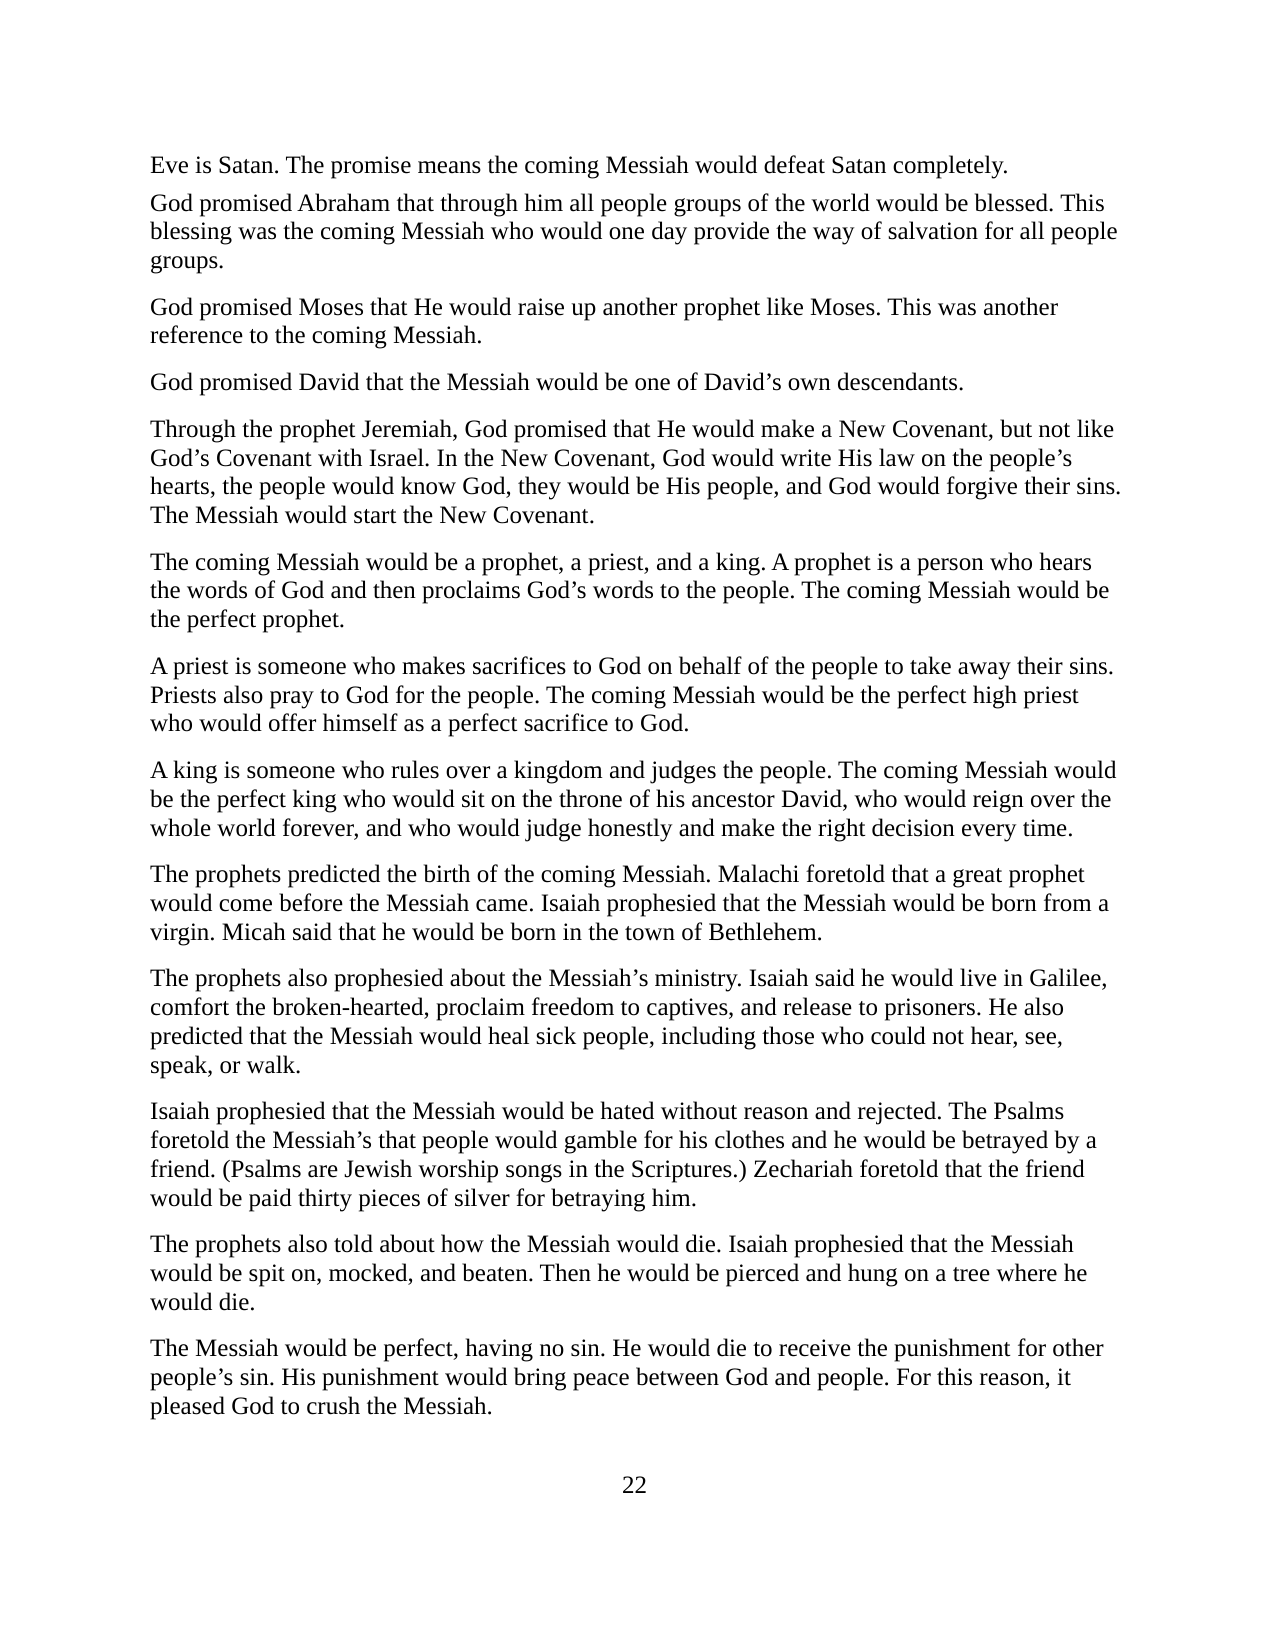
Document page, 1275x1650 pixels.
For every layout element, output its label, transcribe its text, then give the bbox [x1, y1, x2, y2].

text God promised Abraham that through him all people groups of the world would be blessed. This blessing was the coming Messiah who would one day provide the way of salvation for all people groups. [150, 188, 1125, 274]
text The prophets also told about how the Messiah would die. Isaiah prophesied that the Messiah would be spit on, mocked, and beaten. Then he would be pierced and hung on a tree where he would die. [150, 1229, 1125, 1316]
text Isaiah prophesied that the Messiah would be hated without reason and rejected. The Psalms foretold the Messiah’s that people would gamble for his clothes and he would be betrayed by a friend. (Psalms are Jewish worship songs in the Scriptures.) Zechariah foretold that the friend would be paid thirty pieces of silver for betraying him. [150, 1096, 1125, 1211]
text God promised Moses that He would raise up another prophet like Moses. This was another reference to the coming Messiah. [150, 292, 1125, 349]
text A king is someone who rules over a kingdom and judges the people. The coming Messiah would be the perfect king who would sit on the throne of his ancestor David, who would reign over the whole world forever, and who would judge honestly and make the right decision every time. [150, 755, 1125, 841]
text Through the prophet Jeremiah, God promised that He would make a New Covenant, but not like God’s Covenant with Israel. In the New Covenant, God would write His law on the people’s hearts, the people would know God, they would be His people, and God would forgive their sins. The Messiah would start the New Covenant. [150, 414, 1125, 529]
text The prophets also prophesied about the Messiah’s ministry. Isaiah said he would live in Galilee, comfort the broken-hearted, proclaim freedom to captives, and release to prisoners. He also predicted that the Messiah would heal sick people, including those who could not hear, see, speak, or walk. [150, 963, 1125, 1078]
text The prophets predicted the birth of the coming Messiah. Malachi foretold that a great prophet would come before the Messiah came. Isaiah prophesied that the Messiah would be born from a virgin. Micah said that he would be born in the town of Bethlehem. [150, 859, 1125, 946]
text God promised David that the Messiah would be one of David’s own descendants. [150, 367, 1125, 396]
text A priest is someone who makes sacrifices to God on behalf of the people to take away their sins. Priests also pray to God for the people. The coming Messiah would be the perfect high priest who would offer himself as a perfect sacrifice to God. [150, 651, 1125, 737]
text The coming Messiah would be a prophet, a priest, and a king. A prophet is a person who hears the words of God and then proclaims God’s words to the people. The coming Messiah would be the perfect prophet. [150, 547, 1125, 633]
text Eve is Satan. The promise means the coming Messiah would defeat Satan completely. [150, 150, 1125, 179]
text The Messiah would be perfect, having no sin. He would die to receive the punishment for other people’s sin. His punishment would bring peace between God and people. For this reason, it pleased God to crush the Messiah. [150, 1333, 1125, 1420]
